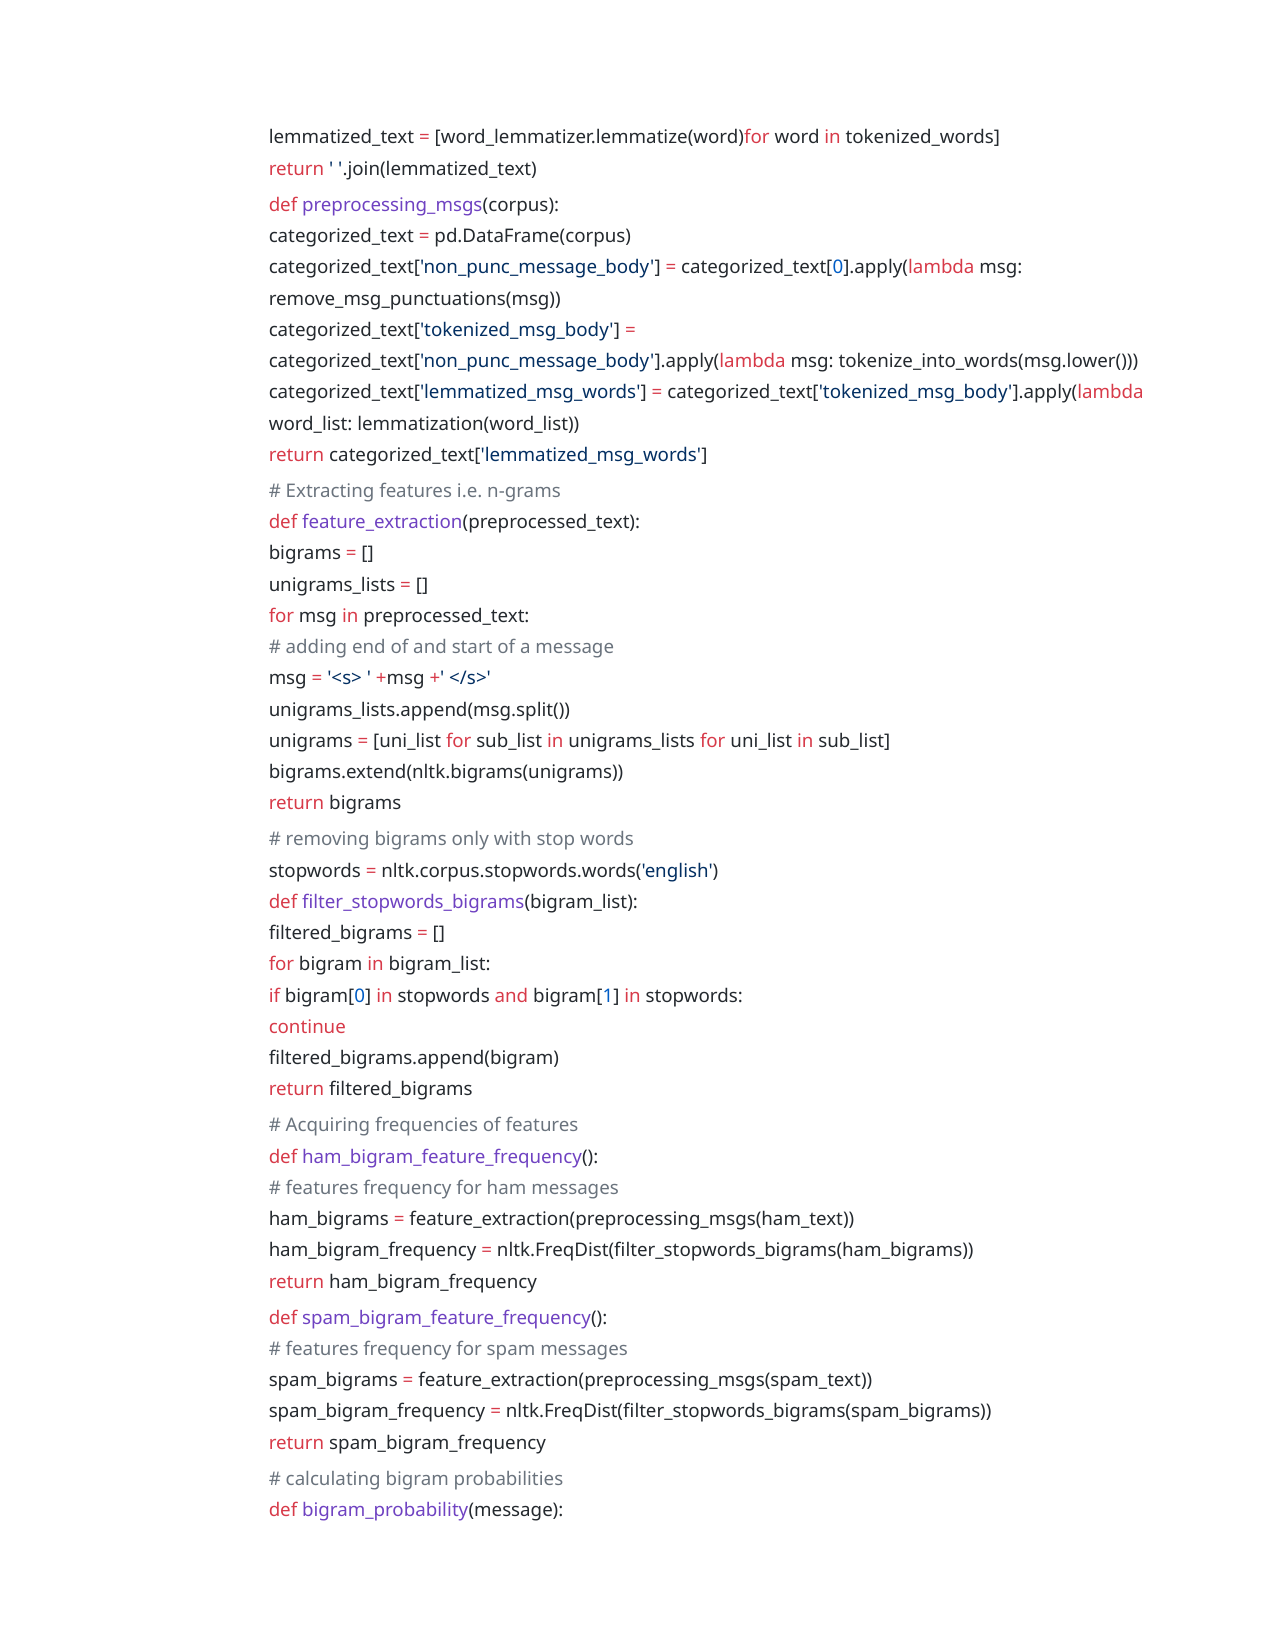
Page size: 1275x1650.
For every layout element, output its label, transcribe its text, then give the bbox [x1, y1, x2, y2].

table_cell categorized_text['lemmatized_msg_words'] = categorized_text['tokenized_msg_body'].apply(lambda word_list: lemmatization(word_list)) [269, 373, 1157, 435]
table_cell filtered_bigrams.append(bigram) [269, 1039, 1157, 1070]
table_cell # calculating bigram probabilities [269, 1459, 1157, 1491]
table_cell def feature_extraction(preprocessed_text): [269, 503, 1157, 534]
table_cell [118, 1361, 268, 1392]
table_cell def bigram_probability(message): [269, 1491, 1157, 1522]
table_cell [118, 118, 268, 149]
table_cell [118, 467, 268, 471]
table_cell filtered_bigrams = [] [269, 914, 1157, 945]
table_cell [118, 851, 268, 882]
table_cell for bigram in bigram_list: [269, 945, 1157, 976]
table_cell return categorized_text['lemmatized_msg_words'] [269, 435, 1157, 467]
table_cell [118, 721, 268, 753]
table_cell [118, 1455, 268, 1459]
table_cell [118, 883, 268, 914]
table_cell # features frequency for ham messages [269, 1169, 1157, 1200]
table_cell [118, 820, 268, 851]
table_cell [118, 784, 268, 815]
table_cell ham_bigram_frequency = nltk.FreqDist(filter_stopwords_bigrams(ham_bigrams)) [269, 1231, 1157, 1262]
table_cell [118, 534, 268, 565]
table_cell def filter_stopwords_bigrams(bigram_list): [269, 883, 1157, 914]
table_cell # features frequency for spam messages [269, 1330, 1157, 1361]
table_cell spam_bigram_frequency = nltk.FreqDist(filter_stopwords_bigrams(spam_bigrams)) [269, 1392, 1157, 1423]
table_cell [118, 1392, 268, 1423]
table_cell categorized_text = pd.DataFrame(corpus) [269, 217, 1157, 248]
table_cell [118, 217, 268, 248]
table_cell if bigram[0] in stopwords and bigram[1] in stopwords: [269, 976, 1157, 1007]
table_cell unigrams_lists.append(msg.split()) [269, 690, 1157, 721]
table_cell bigrams.extend(nltk.bigrams(unigrams)) [269, 753, 1157, 784]
table_cell [269, 467, 1157, 471]
table_cell [118, 945, 268, 976]
table_cell # adding end of and start of a message [269, 628, 1157, 659]
table_cell [269, 181, 1157, 185]
table_cell [118, 1101, 268, 1106]
table_cell continue [269, 1008, 1157, 1039]
table_cell [269, 1294, 1157, 1298]
table_cell [118, 753, 268, 784]
table_cell ham_bigrams = feature_extraction(preprocessing_msgs(ham_text)) [269, 1200, 1157, 1231]
table_cell [269, 1101, 1157, 1106]
table_cell categorized_text['tokenized_msg_body'] = categorized_text['non_punc_message_body'].apply(lambda msg: tokenize_into_words(msg.lower())) [269, 310, 1157, 373]
table_cell [118, 659, 268, 690]
table_cell return bigrams [269, 784, 1157, 815]
table_cell [118, 815, 268, 820]
table_cell [118, 1423, 268, 1454]
table_cell [269, 815, 1157, 820]
table_cell for msg in preprocessed_text: [269, 596, 1157, 628]
table_cell [118, 1298, 268, 1329]
table_cell [118, 1169, 268, 1200]
table_cell [118, 1200, 268, 1231]
table_cell [118, 373, 268, 435]
table_cell [118, 1294, 268, 1298]
table_cell [118, 1039, 268, 1070]
table_cell [118, 1231, 268, 1262]
table_cell [118, 1262, 268, 1293]
table_cell [118, 914, 268, 945]
table_cell [118, 181, 268, 185]
table_cell [269, 1455, 1157, 1459]
table_cell spam_bigrams = feature_extraction(preprocessing_msgs(spam_text)) [269, 1361, 1157, 1392]
table_cell # Extracting features i.e. n-grams [269, 471, 1157, 503]
table_cell [118, 1459, 268, 1491]
table_cell [118, 565, 268, 596]
table_cell # removing bigrams only with stop words [269, 820, 1157, 851]
table_cell def ham_bigram_feature_frequency(): [269, 1137, 1157, 1168]
table_cell unigrams = [uni_list for sub_list in unigrams_lists for uni_list in sub_list] [269, 721, 1157, 753]
table_cell [118, 1330, 268, 1361]
table_cell return ' '.join(lemmatized_text) [269, 149, 1157, 181]
table_cell categorized_text['non_punc_message_body'] = categorized_text[0].apply(lambda msg: remove_msg_punctuations(msg)) [269, 248, 1157, 310]
table_cell [118, 690, 268, 721]
table_cell [118, 248, 268, 310]
table_cell msg = '<s> ' +msg +' </s>' [269, 659, 1157, 690]
table_cell return ham_bigram_frequency [269, 1262, 1157, 1293]
table_cell [118, 596, 268, 628]
table_cell stopwords = nltk.corpus.stopwords.words('english') [269, 851, 1157, 882]
table_cell [118, 1106, 268, 1137]
table_cell [118, 435, 268, 467]
table_cell def spam_bigram_feature_frequency(): [269, 1298, 1157, 1329]
table_cell # Acquiring frequencies of features [269, 1106, 1157, 1137]
table_cell [118, 185, 268, 217]
table_cell [118, 1491, 268, 1522]
table_cell bigrams = [] [269, 534, 1157, 565]
table_cell [118, 310, 268, 373]
table_cell [118, 1137, 268, 1168]
table_cell [118, 1008, 268, 1039]
table_cell lemmatized_text = [word_lemmatizer.lemmatize(word)for word in tokenized_words] [269, 118, 1157, 149]
table_cell return spam_bigram_frequency [269, 1423, 1157, 1454]
table_cell [118, 503, 268, 534]
table_cell [118, 628, 268, 659]
table_cell unigrams_lists = [] [269, 565, 1157, 596]
table_cell [118, 149, 268, 181]
table_cell def preprocessing_msgs(corpus): [269, 185, 1157, 217]
table_cell return filtered_bigrams [269, 1070, 1157, 1101]
table_cell [118, 1070, 268, 1101]
table_cell [118, 471, 268, 503]
table_cell [118, 976, 268, 1007]
